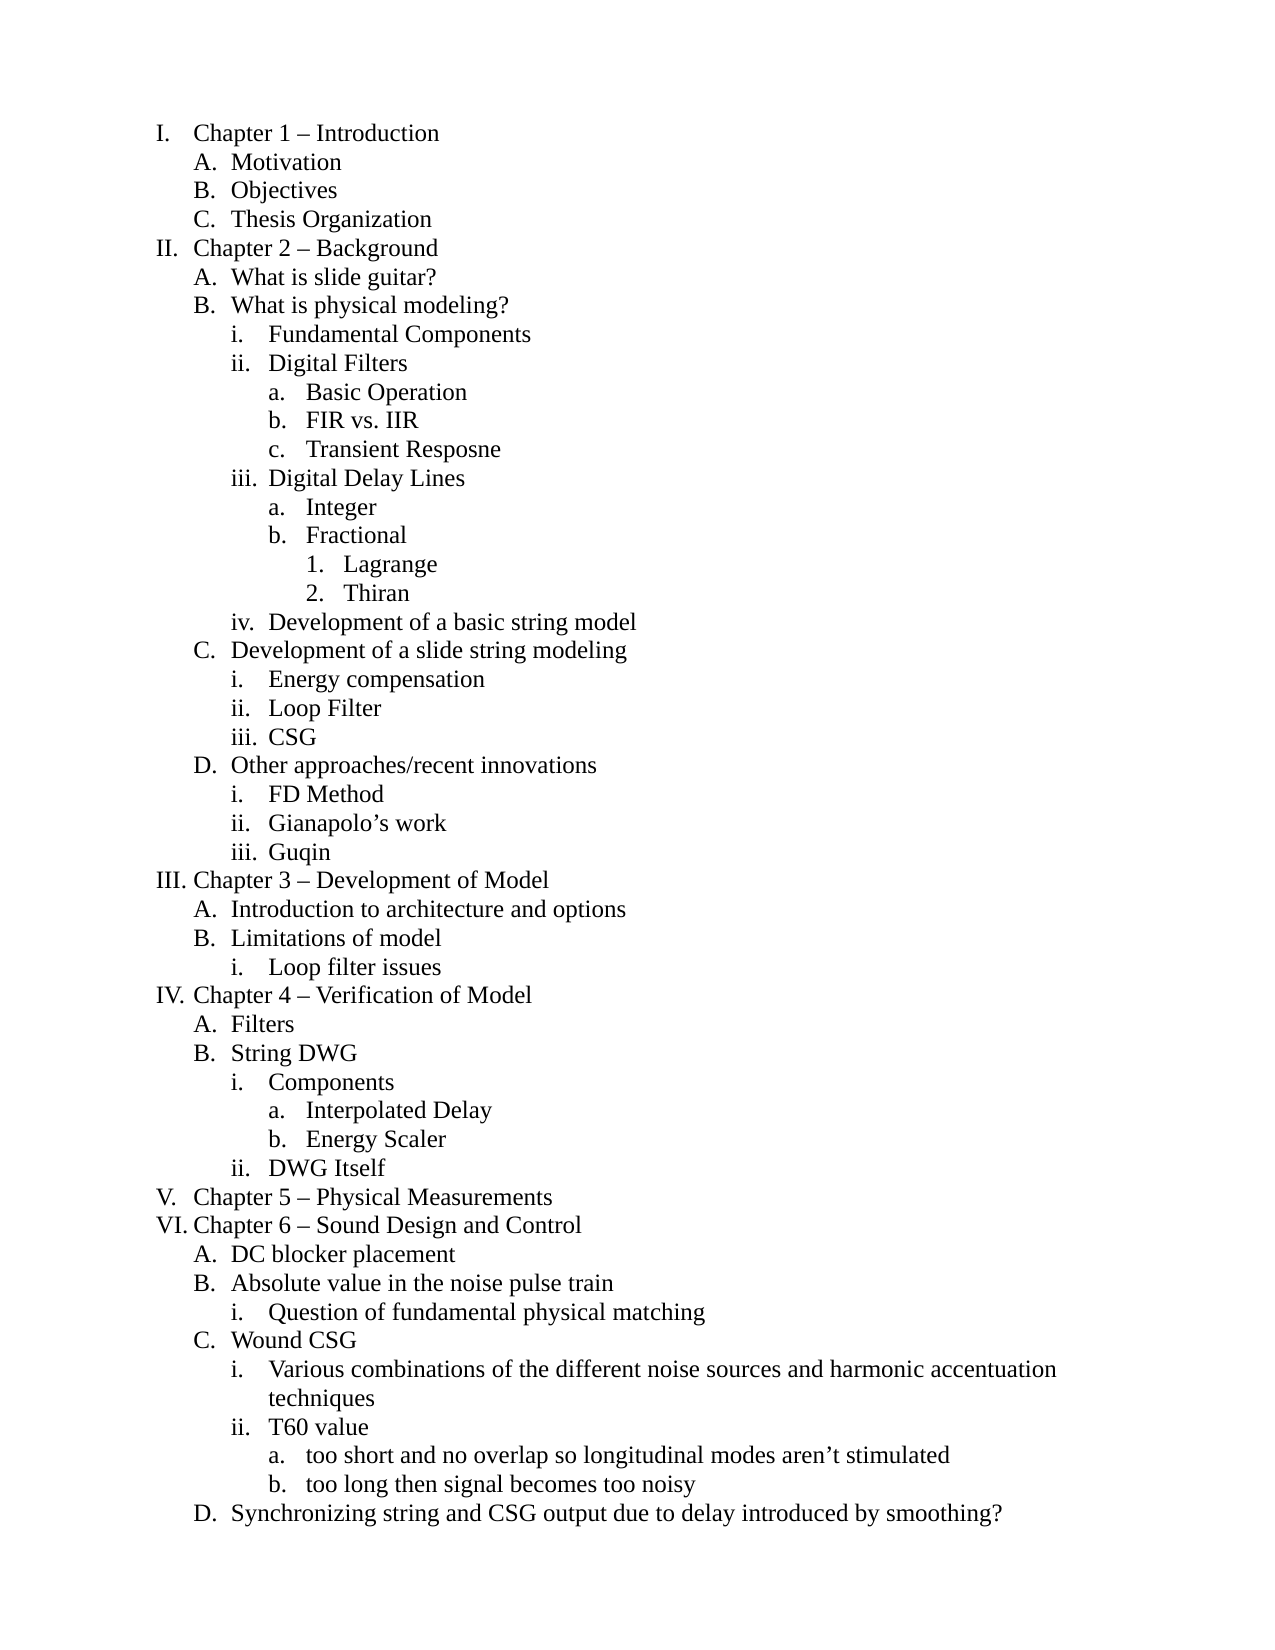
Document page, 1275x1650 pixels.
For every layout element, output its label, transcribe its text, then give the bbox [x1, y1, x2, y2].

list Fundamental Components [231, 319, 1157, 348]
list Development of a slide string modeling [193, 636, 1157, 664]
list Chapter 4 – Verification of Model [156, 981, 1157, 1009]
list Introduction to architecture and options [193, 894, 1157, 923]
list Motivation [193, 147, 1157, 176]
list Lagrange [306, 549, 1157, 578]
list FD Method [231, 779, 1157, 808]
list Loop filter issues [231, 952, 1157, 981]
list Components [231, 1067, 1157, 1096]
list Wound CSG [193, 1326, 1157, 1354]
list T60 value [231, 1412, 1157, 1441]
list Transient Resposne [268, 434, 1157, 463]
list Energy Scaler [268, 1124, 1157, 1153]
list Thesis Organization [193, 204, 1157, 233]
list Guqin [231, 837, 1157, 866]
list Loop Filter [231, 693, 1157, 722]
list Digital Filters [231, 348, 1157, 377]
list DWG Itself [231, 1153, 1157, 1182]
list Limitations of model [193, 923, 1157, 952]
list Other approaches/recent innovations [193, 751, 1157, 779]
list Gianapolo’s work [231, 808, 1157, 837]
list Energy compensation [231, 664, 1157, 693]
list Development of a basic string model [231, 607, 1157, 636]
list Chapter 1 – Introduction [156, 118, 1157, 147]
list too short and no overlap so longitudinal modes aren’t stimulated [268, 1441, 1157, 1469]
list Basic Operation [268, 377, 1157, 406]
list Digital Delay Lines [231, 463, 1157, 492]
list Synchronizing string and CSG output due to delay introduced by smoothing? [193, 1498, 1157, 1527]
list Integer [268, 492, 1157, 521]
list Thiran [306, 578, 1157, 607]
list Interpolated Delay [268, 1096, 1157, 1124]
list too long then signal becomes too noisy [268, 1469, 1157, 1498]
list What is slide guitar? [193, 262, 1157, 291]
list Various combinations of the different noise sources and harmonic accentuation techniques [231, 1354, 1157, 1412]
list Absolute value in the noise pulse train [193, 1268, 1157, 1297]
list Chapter 2 – Background [156, 233, 1157, 262]
list Fractional [268, 521, 1157, 549]
list DC blocker placement [193, 1239, 1157, 1268]
list FIR vs. IIR [268, 406, 1157, 434]
list Chapter 3 – Development of Model [156, 866, 1157, 894]
list What is physical modeling? [193, 291, 1157, 319]
list Chapter 5 – Physical Measurements [156, 1182, 1157, 1211]
list Filters [193, 1009, 1157, 1038]
list CSG [231, 722, 1157, 751]
list Question of fundamental physical matching [231, 1297, 1157, 1326]
list String DWG [193, 1038, 1157, 1067]
list Chapter 6 – Sound Design and Control [156, 1211, 1157, 1239]
list Objectives [193, 176, 1157, 204]
